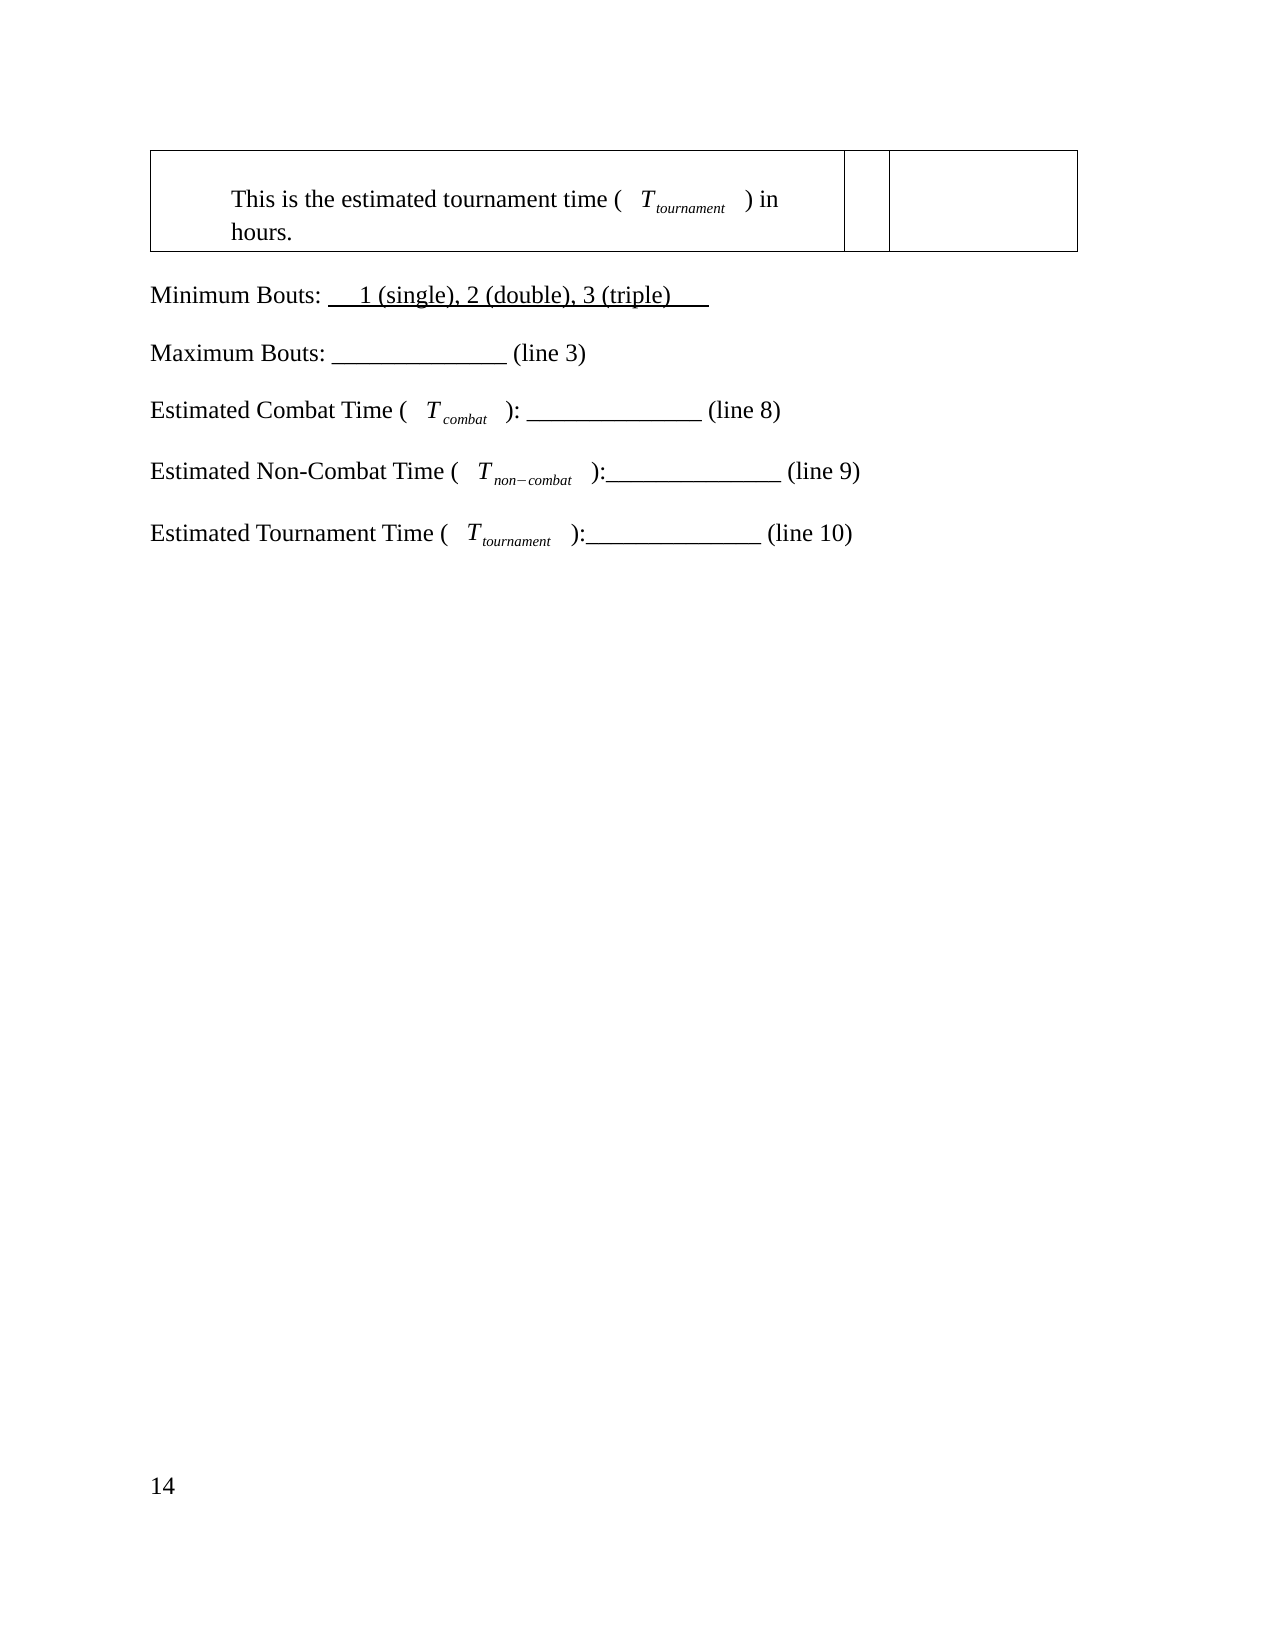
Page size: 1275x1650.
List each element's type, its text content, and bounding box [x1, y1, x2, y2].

text Maximum Bouts: ______________ (line 3) [150, 338, 1125, 367]
text Estimated Combat Time (): ______________ (line 8) [150, 395, 1125, 428]
table_cell 10. Add line 8 and line 9. This is the estimated tournament time () in hours. [151, 151, 844, 251]
table_cell [890, 151, 1077, 251]
text Minimum Bouts: 1 (single), 2 (double), 3 (triple) [150, 280, 1125, 309]
table_cell [845, 151, 889, 251]
text Estimated Non-Combat Time ():______________ (line 9) [150, 456, 1125, 489]
text Estimated Tournament Time ():______________ (line 10) [150, 518, 1125, 550]
